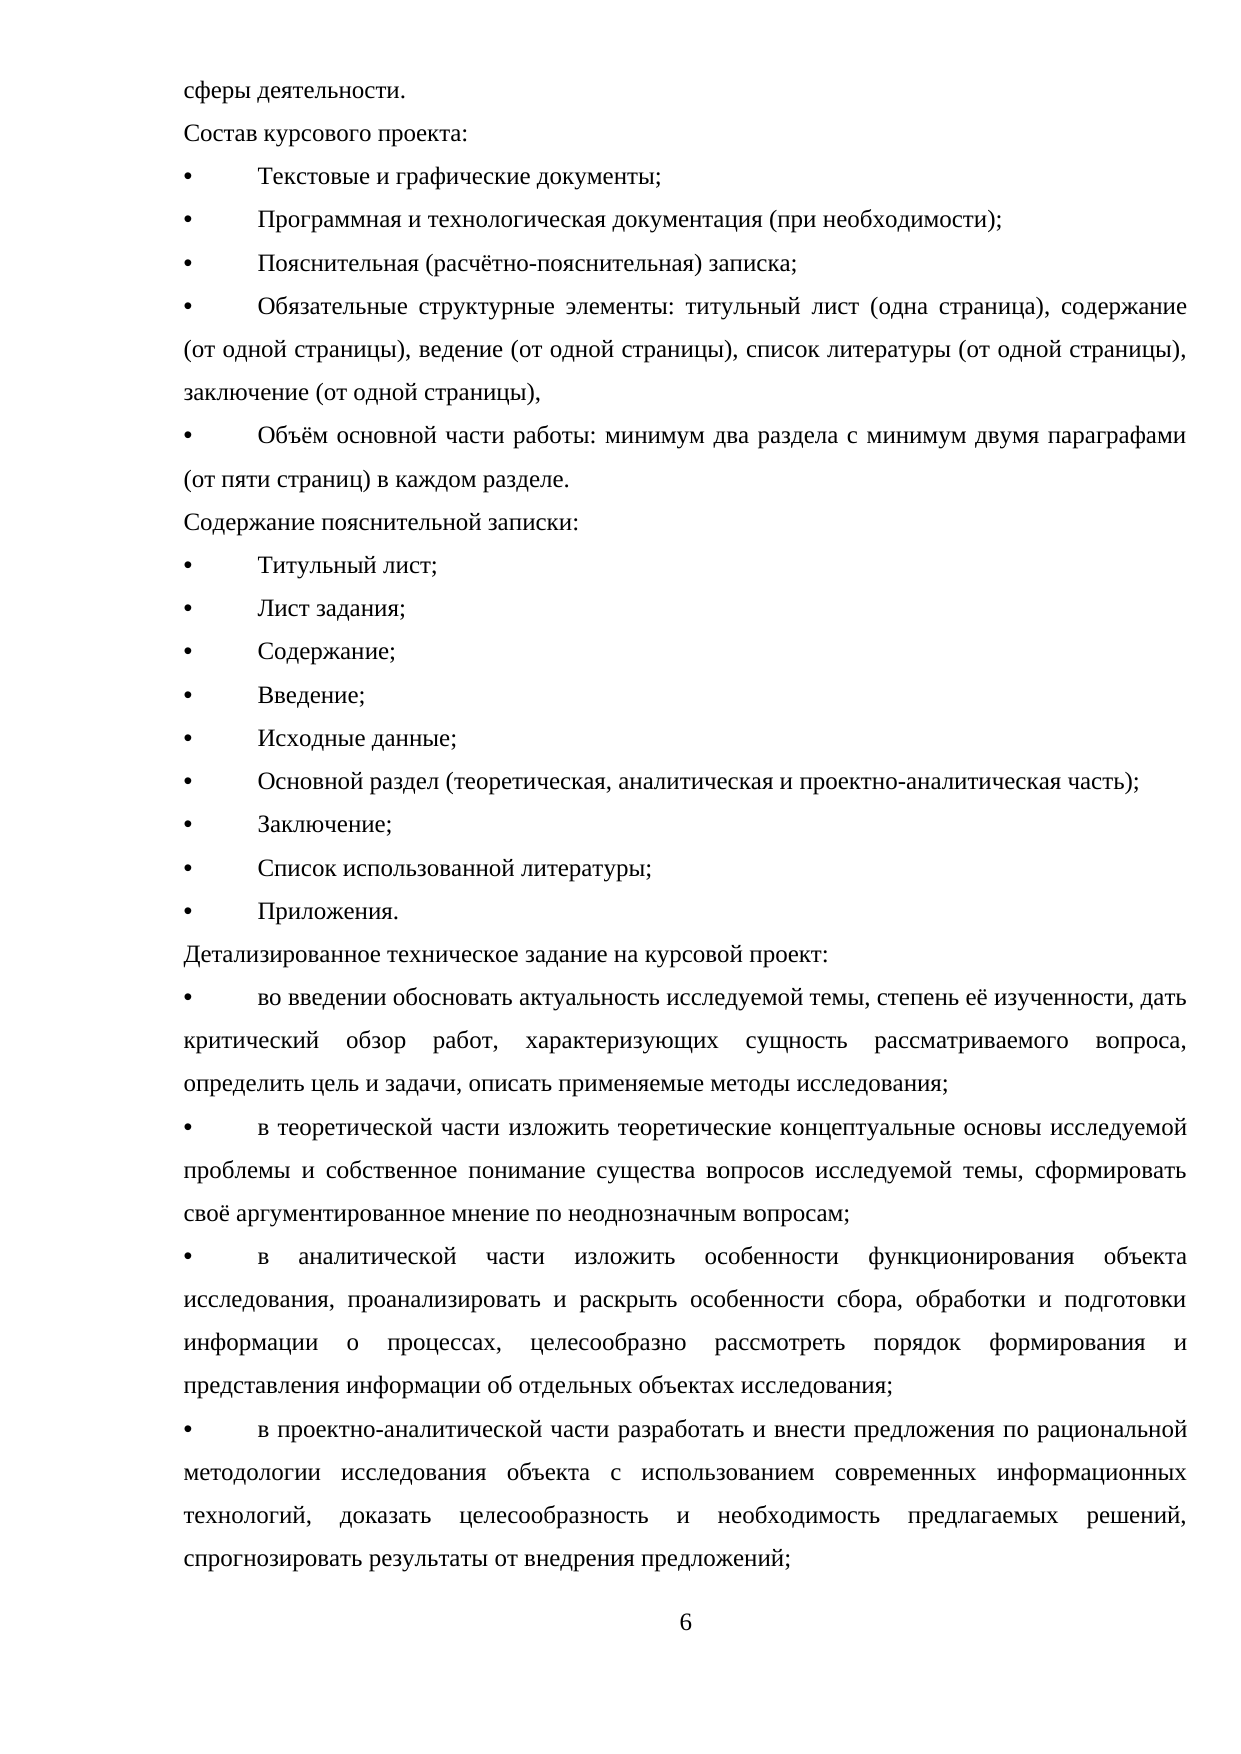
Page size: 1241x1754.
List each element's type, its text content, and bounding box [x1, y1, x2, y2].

list Обязательные структурные элементы: титульный лист (одна страница), содержание (от одной страницы), ведение (от одной страницы), список литературы (от одной страницы), заключение (от одной страницы), [183, 291, 1188, 406]
text Детализированное техническое задание на курсовой проект: [183, 939, 1188, 968]
text Состав курсового проекта: [183, 118, 1188, 147]
list сферы деятельности. [183, 75, 1188, 104]
list Титульный лист; [183, 550, 1188, 579]
list Приложения. [183, 896, 1188, 924]
list Основной раздел (теоретическая, аналитическая и проектно-аналитическая часть); [183, 766, 1188, 795]
list во введении обосновать актуальность исследуемой темы, степень её изученности, дать критический обзор работ, характеризующих сущность рассматриваемого вопроса, определить цель и задачи, описать применяемые методы исследования; [183, 982, 1188, 1097]
list Лист задания; [183, 593, 1188, 622]
list Текстовые и графические документы; [183, 161, 1188, 190]
list в аналитической части изложить особенности функционирования объекта исследования, проанализировать и раскрыть особенности сбора, обработки и подготовки информации о процессах, целесообразно рассмотреть порядок формирования и представления информации об отдельных объектах исследования; [183, 1241, 1188, 1399]
list Содержание; [183, 636, 1188, 665]
list Пояснительная (расчётно-пояснительная) записка; [183, 248, 1188, 277]
list Программная и технологическая документация (при необходимости); [183, 204, 1188, 233]
list в теоретической части изложить теоретические концептуальные основы исследуемой проблемы и собственное понимание существа вопросов исследуемой темы, сформировать своё аргументированное мнение по неоднозначным вопросам; [183, 1112, 1188, 1227]
list в проектно-аналитической части разработать и внести предложения по рациональной методологии исследования объекта с использованием современных информационных технологий, доказать целесообразность и необходимость предлагаемых решений, спрогнозировать результаты от внедрения предложений; [183, 1414, 1188, 1572]
list Исходные данные; [183, 723, 1188, 752]
list Заключение; [183, 809, 1188, 838]
text Содержание пояснительной записки: [183, 507, 1188, 536]
list Список использованной литературы; [183, 852, 1188, 881]
list Объём основной части работы: минимум два раздела с минимум двумя параграфами (от пяти страниц) в каждом разделе. [183, 420, 1188, 492]
list Введение; [183, 679, 1188, 708]
